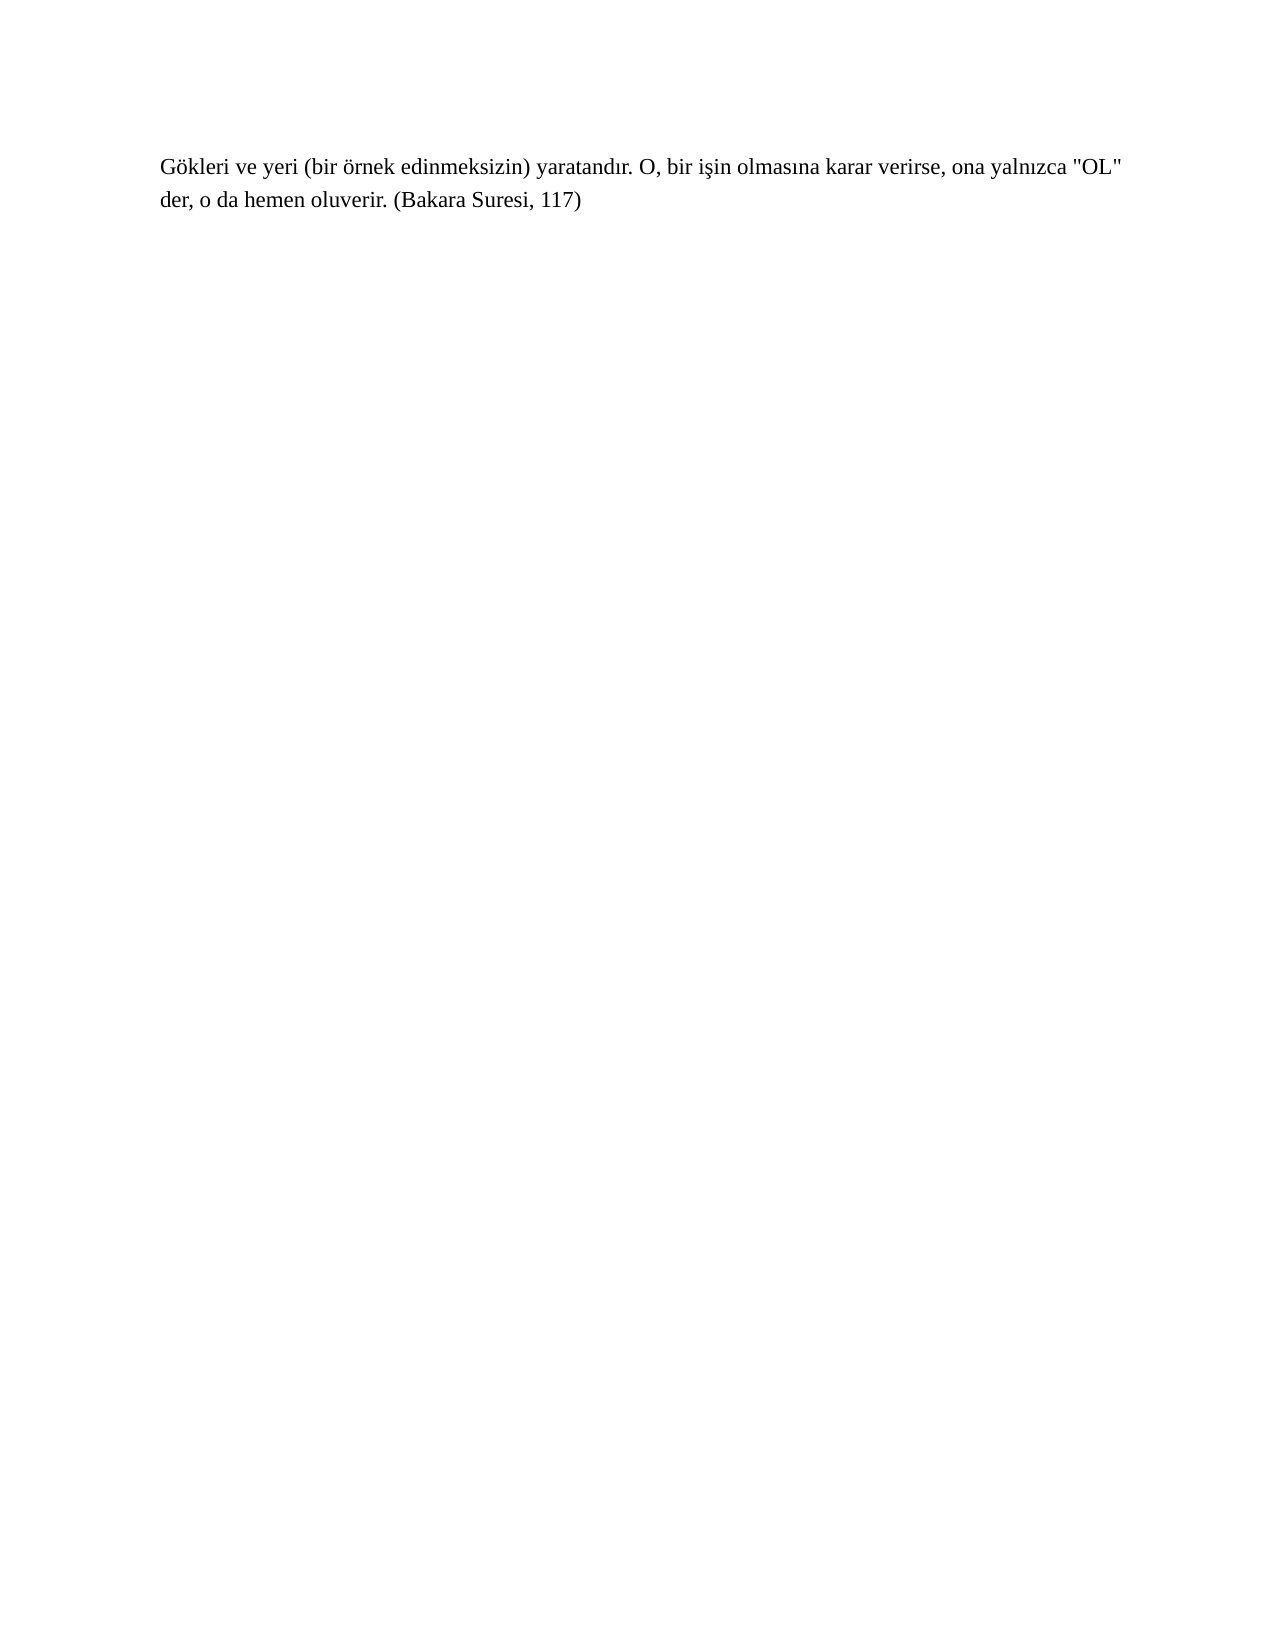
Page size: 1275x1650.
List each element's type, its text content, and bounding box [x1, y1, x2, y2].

text Gökleri ve yeri (bir örnek edinmeksizin) yaratandır. O, bir işin olmasına karar verirse, ona yalnızca "OL" der, o da hemen oluverir. (Bakara Suresi, 117) [160, 148, 1162, 214]
